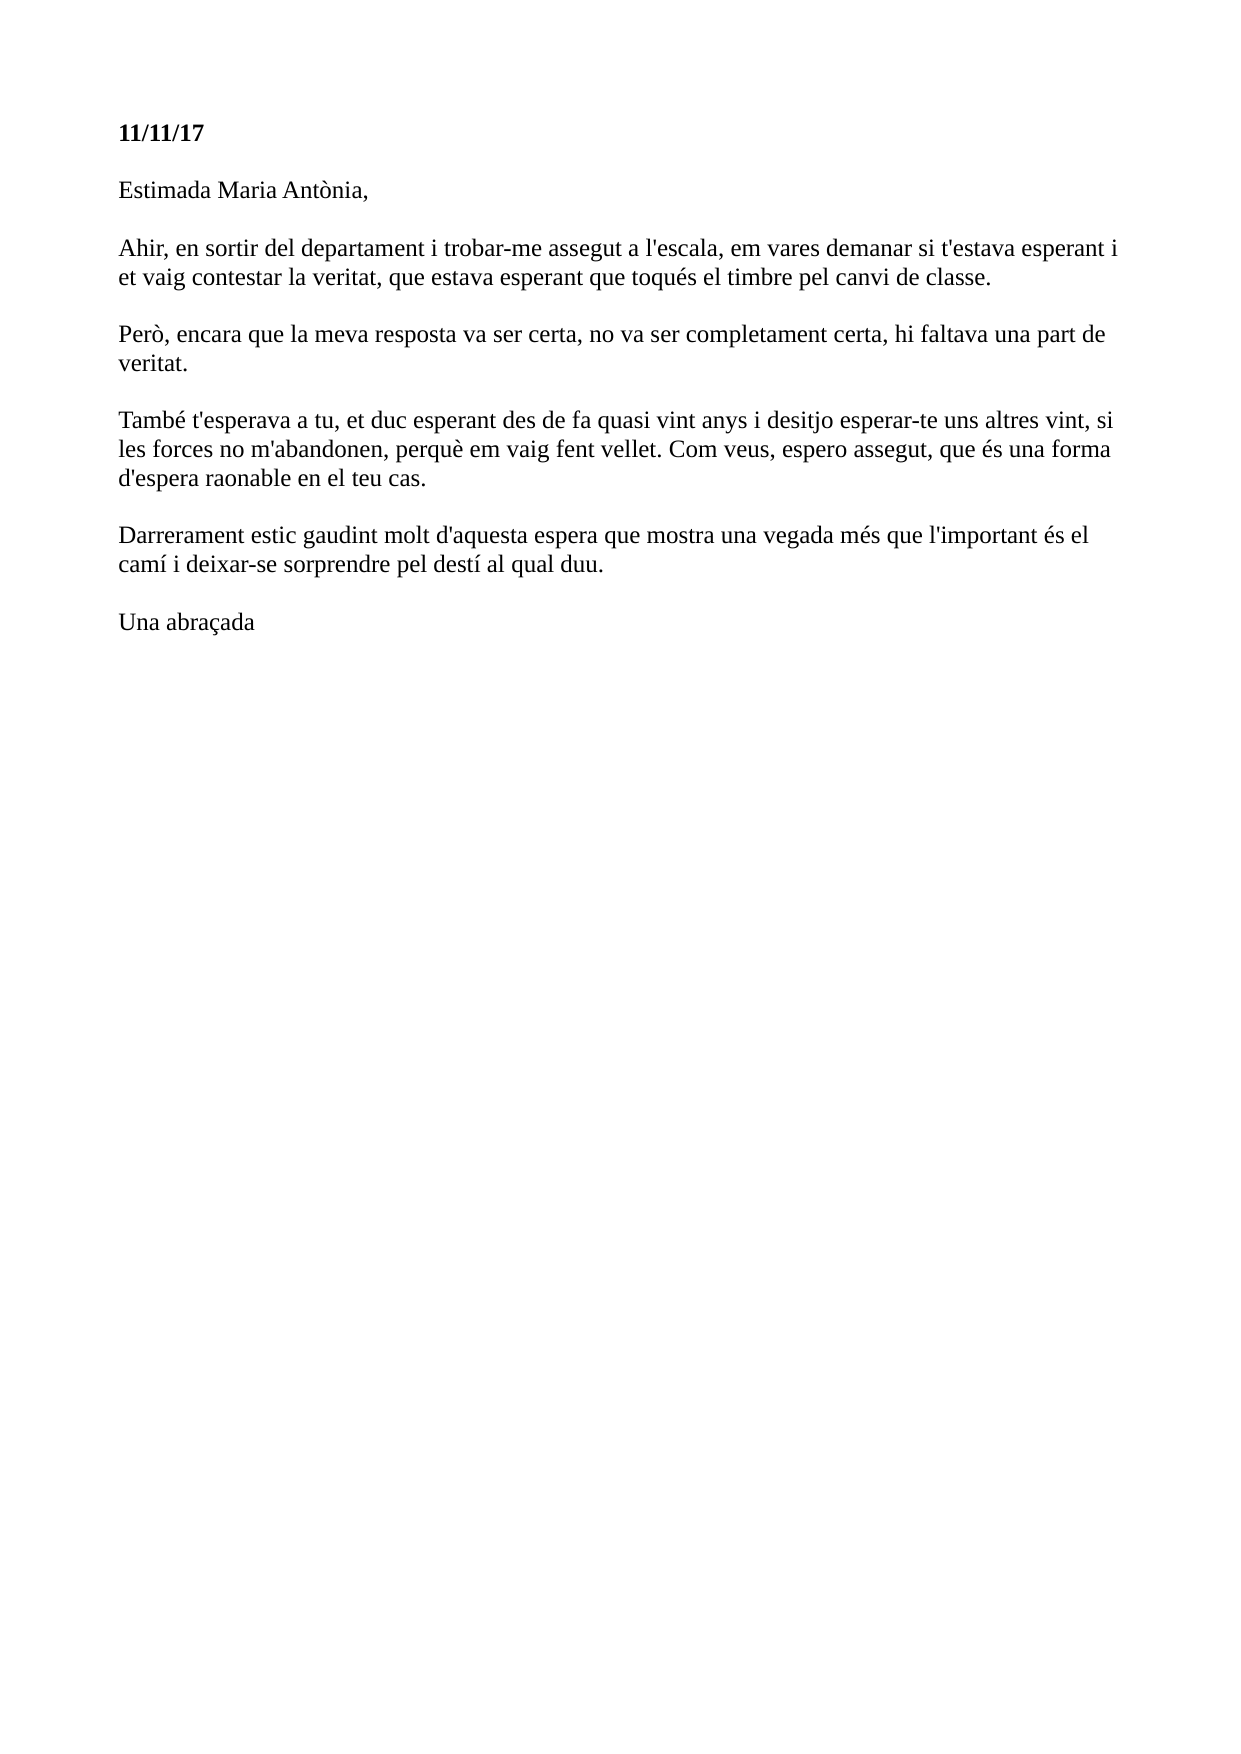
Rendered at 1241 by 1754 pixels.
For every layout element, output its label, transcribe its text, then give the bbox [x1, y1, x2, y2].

text 11/11/17 [118, 118, 1122, 147]
text Estimada Maria Antònia, Ahir, en sortir del departament i trobar-me assegut a l'escala, em vares demanar si t'estava esperant i et vaig contestar la veritat, que estava esperant que toqués el timbre pel canvi de classe. Però, encara que la meva resposta va ser certa, no va ser completament certa, hi faltava una part de veritat. També t'esperava a tu, et duc esperant des de fa quasi vint anys i desitjo esperar-te uns altres vint, si les forces no m'abandonen, perquè em vaig fent vellet. Com veus, espero assegut, que és una forma d'espera raonable en el teu cas. Darrerament estic gaudint molt d'aquesta espera que mostra una vegada més que l'important és el camí i deixar-se sorprendre pel destí al qual duu. Una abraçada [118, 176, 1122, 636]
